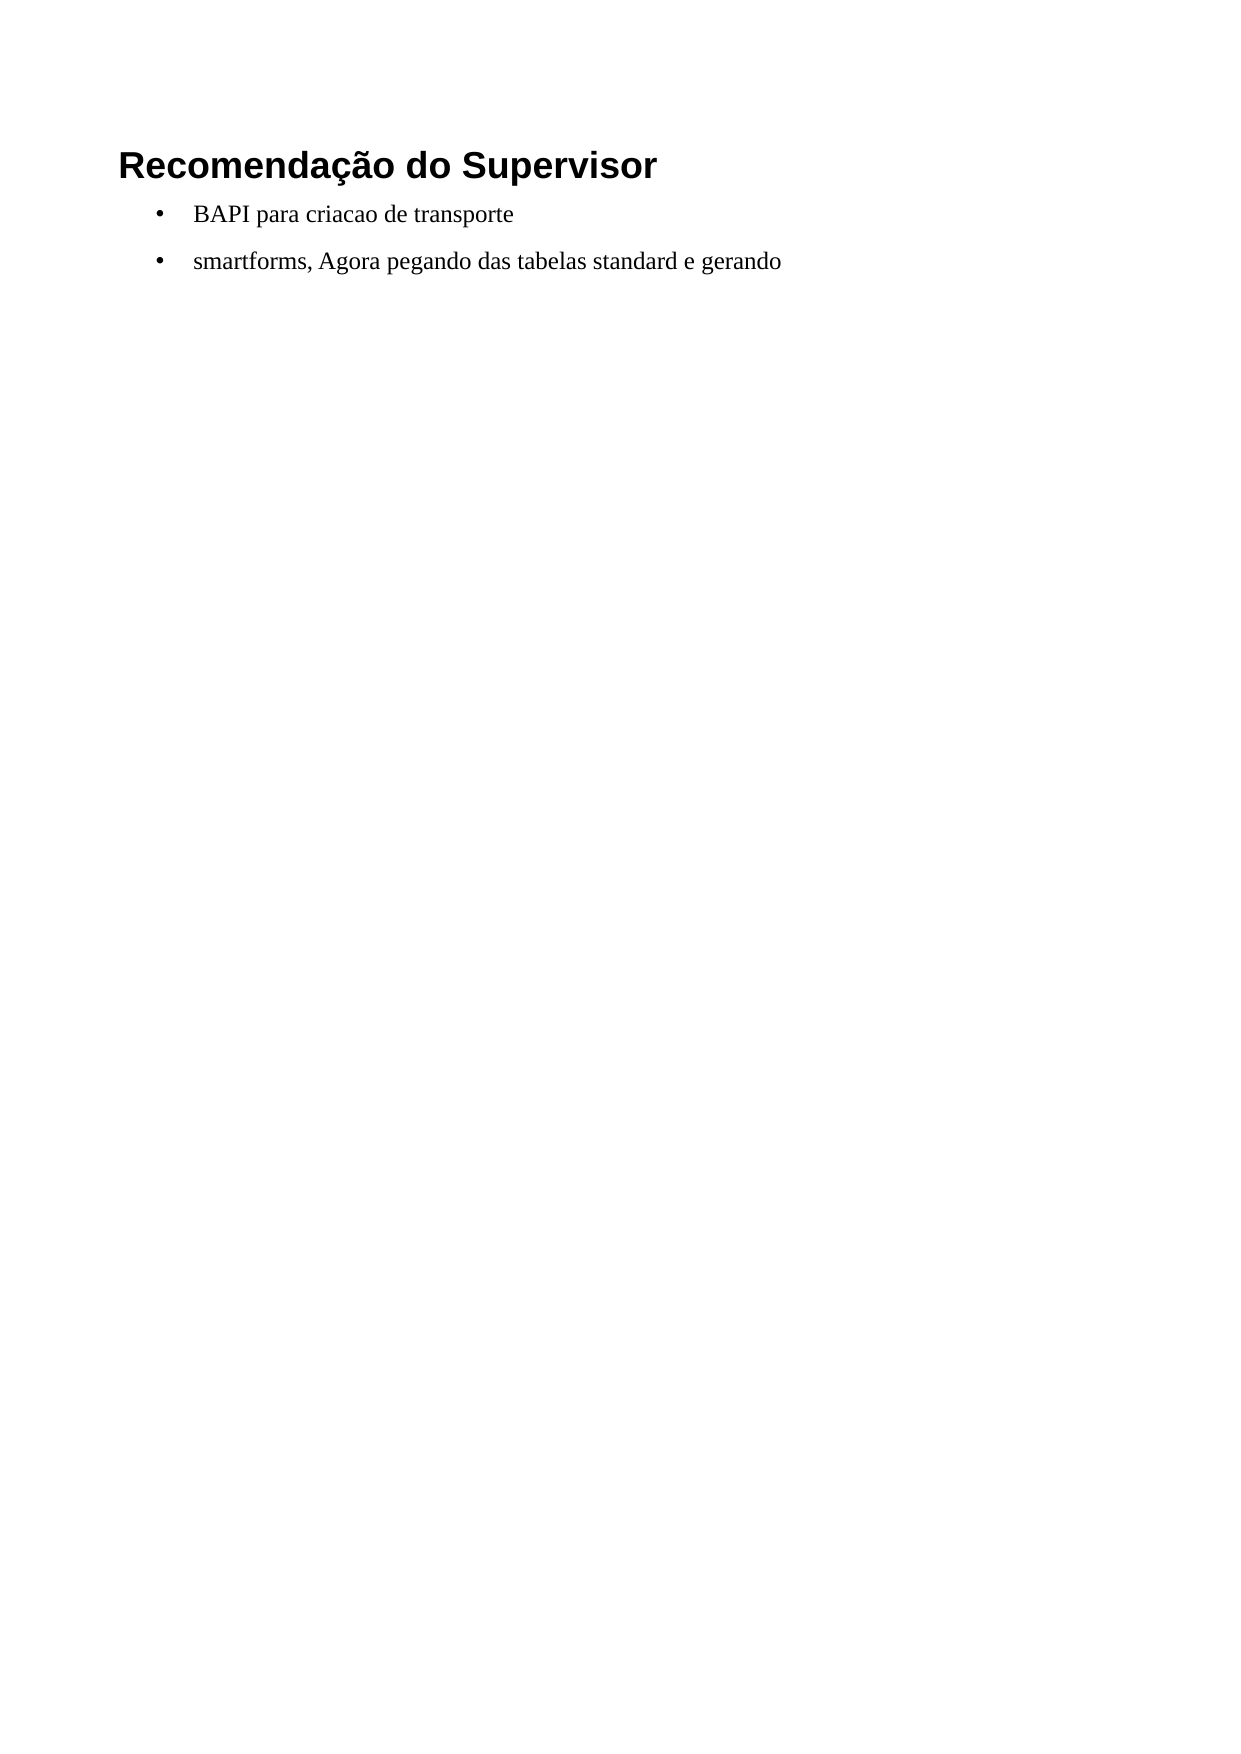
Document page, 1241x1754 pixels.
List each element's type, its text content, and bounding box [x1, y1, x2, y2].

list smartforms, Agora pegando das tabelas standard e gerando [156, 246, 1122, 275]
list BAPI para criacao de transporte [156, 199, 1122, 227]
subtitle Recomendação do Supervisor [118, 143, 1122, 186]
